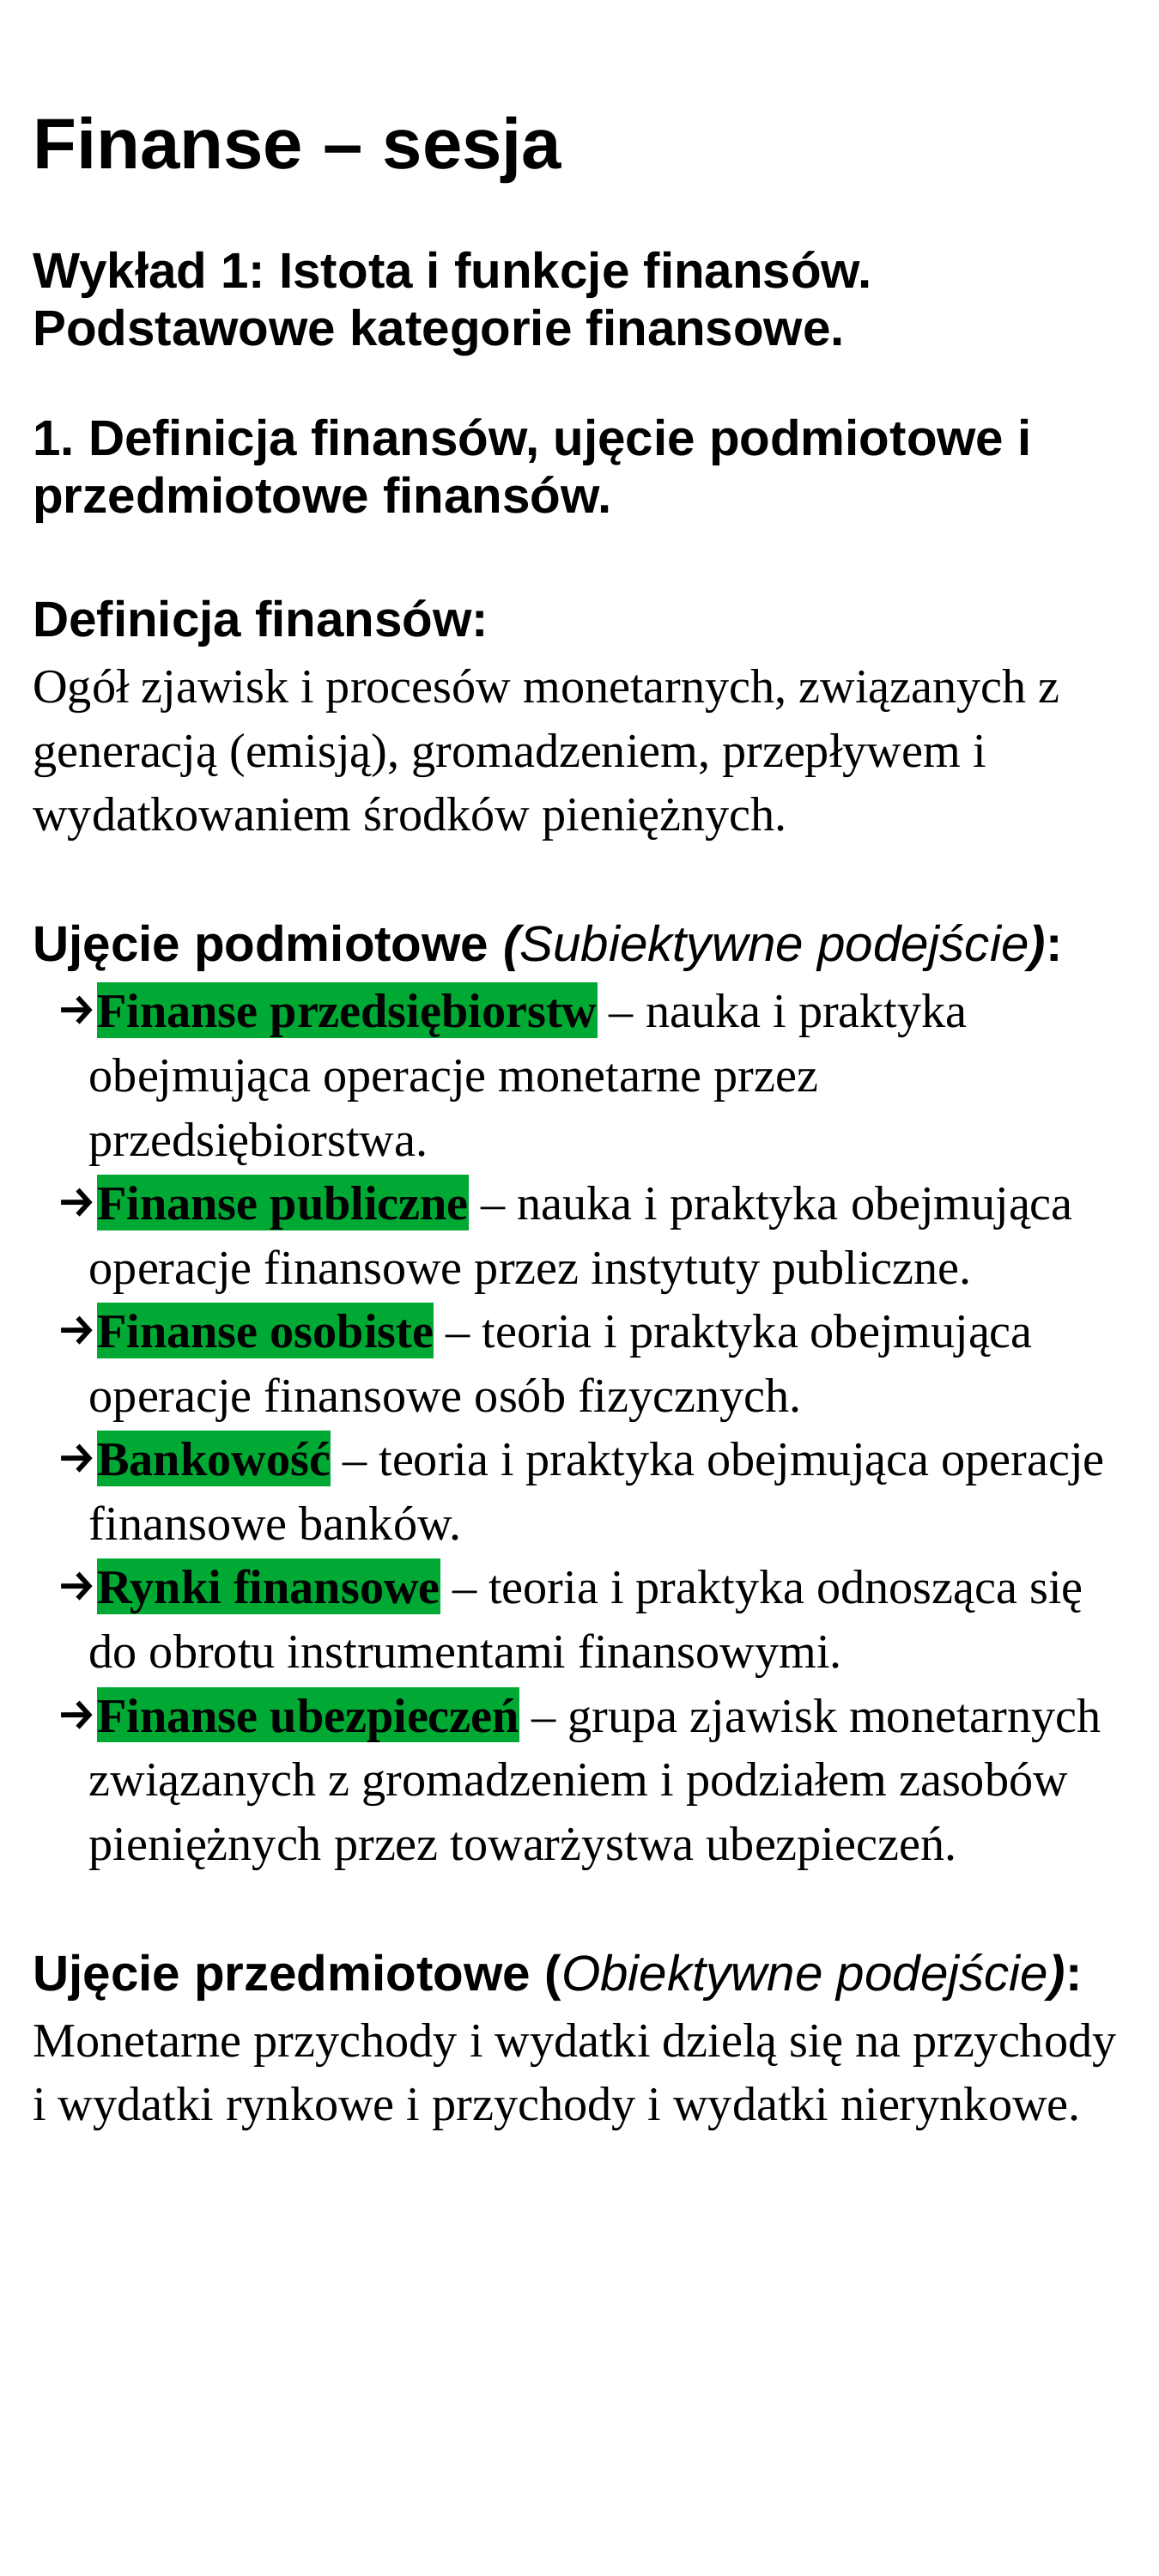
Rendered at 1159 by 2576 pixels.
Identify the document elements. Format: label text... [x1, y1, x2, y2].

subtitle 1. Definicja finansów, ujęcie podmiotowe i przedmiotowe finansów. [33, 409, 1119, 524]
list Finanse ubezpieczeń – grupa zjawisk monetarnych związanych z gromadzeniem i podziałem zasobów pieniężnych przez towarżystwa ubezpieczeń. [57, 1686, 1119, 1870]
subtitle Ujęcie podmiotowe (Subiektywne podejście): [33, 914, 1119, 972]
list Finanse publiczne – nauka i praktyka obejmująca operacje finansowe przez instytuty publiczne. [57, 1175, 1119, 1294]
list Rynki finansowe – teoria i praktyka odnosząca się do obrotu instrumentami finansowymi. [57, 1558, 1119, 1679]
subtitle Definicja finansów: [33, 590, 1119, 647]
list Finanse osobiste – teoria i praktyka obejmująca operacje finansowe osób fizycznych. [57, 1303, 1119, 1423]
text Monetarne przychody i wydatki dzielą się na przychody i wydatki rynkowe i przychody i wydatki nierynkowe. [33, 2012, 1119, 2131]
title Finanse – sesja [33, 101, 1119, 184]
subtitle Wykład 1: Istota i funkcje finansów. Podstawowe kategorie finansowe. [33, 241, 1119, 356]
list Bankowość – teoria i praktyka obejmująca operacje finansowe banków. [57, 1431, 1119, 1551]
text Ogół zjawisk i procesów monetarnych, związanych z generacją (emisją), gromadzeniem, przepływem i wydatkowaniem środków pieniężnych. [33, 658, 1119, 841]
subtitle Ujęcie przedmiotowe (Obiektywne podejście): [33, 1943, 1119, 2001]
list Finanse przedsiębiorstw – nauka i praktyka obejmująca operacje monetarne przez przedsiębiorstwa. [57, 982, 1119, 1166]
